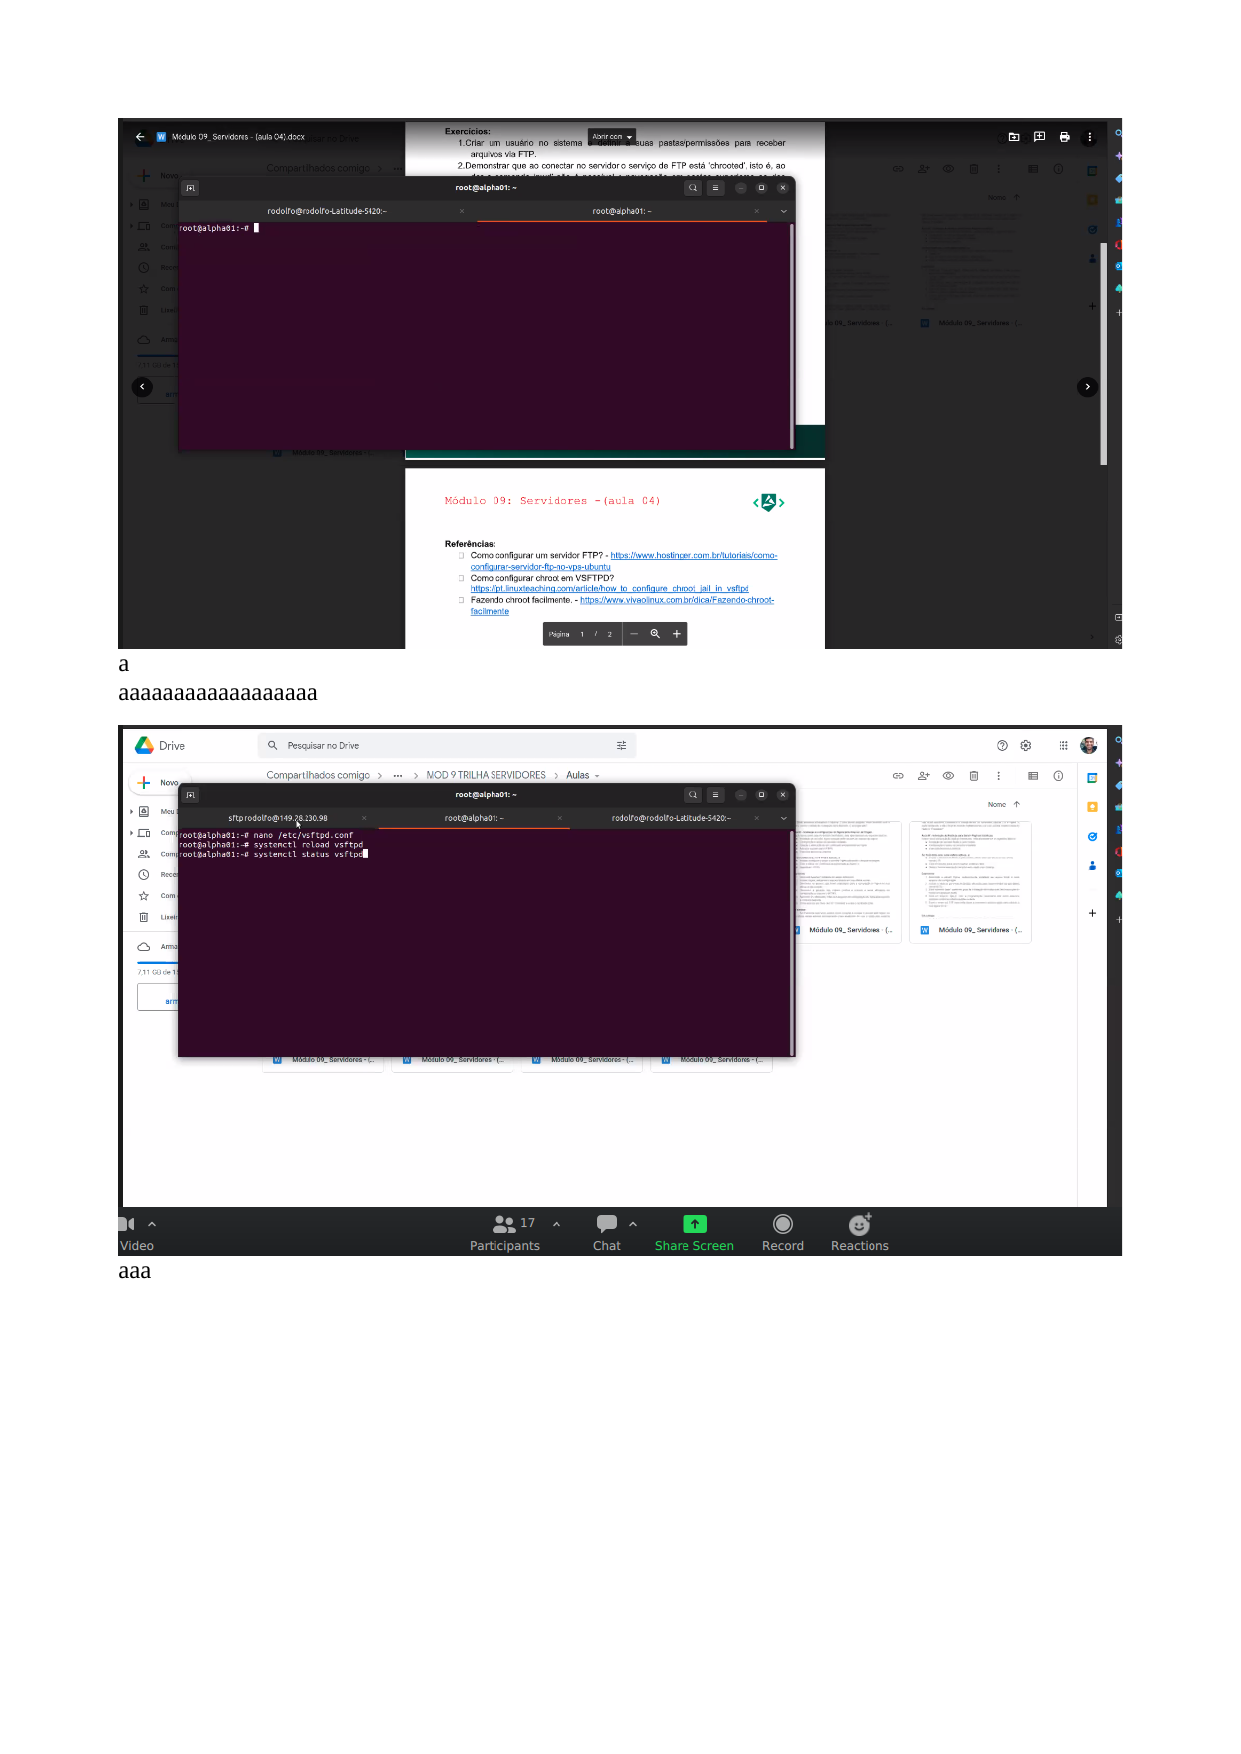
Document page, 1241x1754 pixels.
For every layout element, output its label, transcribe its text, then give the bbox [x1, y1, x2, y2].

text aaaaaaaaaaaaaaaaaa [118, 677, 1122, 706]
picture [118, 725, 1123, 1256]
picture [118, 118, 1123, 649]
text [118, 706, 1122, 725]
text aaa [118, 1256, 1122, 1284]
text a [118, 649, 1122, 677]
